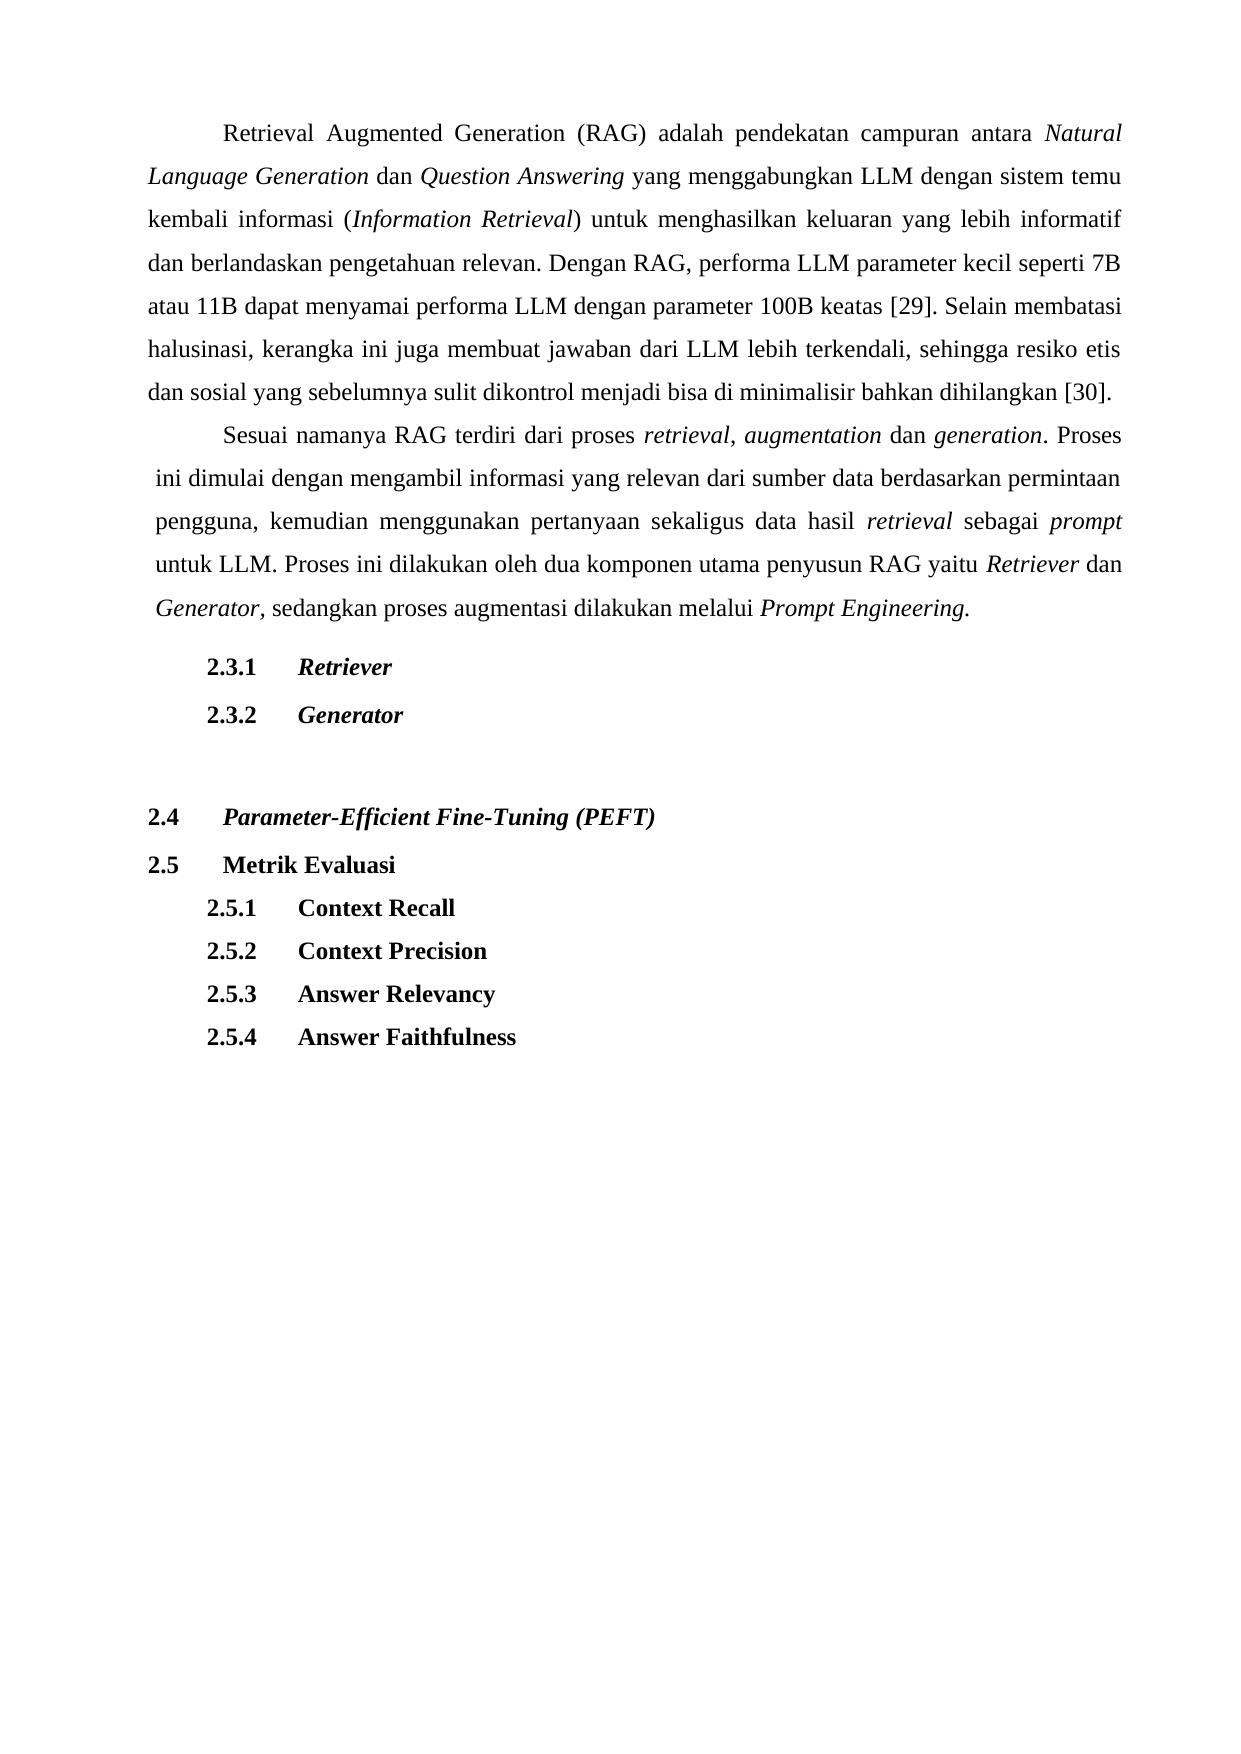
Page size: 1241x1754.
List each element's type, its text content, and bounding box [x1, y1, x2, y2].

subtitle Answer Faithfulness [207, 1022, 1122, 1051]
subtitle Context Precision [207, 936, 1122, 965]
text Retrieval Augmented Generation (RAG) adalah pendekatan campuran antara Natural Language Generation dan Question Answering yang menggabungkan LLM dengan sistem temu kembali informasi (Information Retrieval) untuk menghasilkan keluaran yang lebih informatif dan berlandaskan pengetahuan relevan. Dengan RAG, performa LLM parameter kecil seperti 7B atau 11B dapat menyamai performa LLM dengan parameter 100B keatas [29]. Selain membatasi halusinasi, kerangka ini juga membuat jawaban dari LLM lebih terkendali, sehingga resiko etis dan sosial yang sebelumnya sulit dikontrol menjadi bisa di minimalisir bahkan dihilangkan [30]. [148, 118, 1122, 406]
subtitle Parameter-Efficient Fine-Tuning (PEFT) [148, 802, 1122, 831]
text Sesuai namanya RAG terdiri dari proses retrieval, augmentation dan generation. Proses ini dimulai dengan mengambil informasi yang relevan dari sumber data berdasarkan permintaan pengguna, kemudian menggunakan pertanyaan sekaligus data hasil retrieval sebagai prompt untuk LLM. Proses ini dilakukan oleh dua komponen utama penyusun RAG yaitu Retriever dan Generator, sedangkan proses augmentasi dilakukan melalui Prompt Engineering. [155, 420, 1122, 621]
subtitle Metrik Evaluasi [148, 850, 1122, 878]
subtitle Answer Relevancy [207, 979, 1122, 1008]
subtitle Retriever [207, 652, 1122, 681]
subtitle Generator [207, 700, 1122, 728]
subtitle Context Recall [207, 893, 1122, 922]
